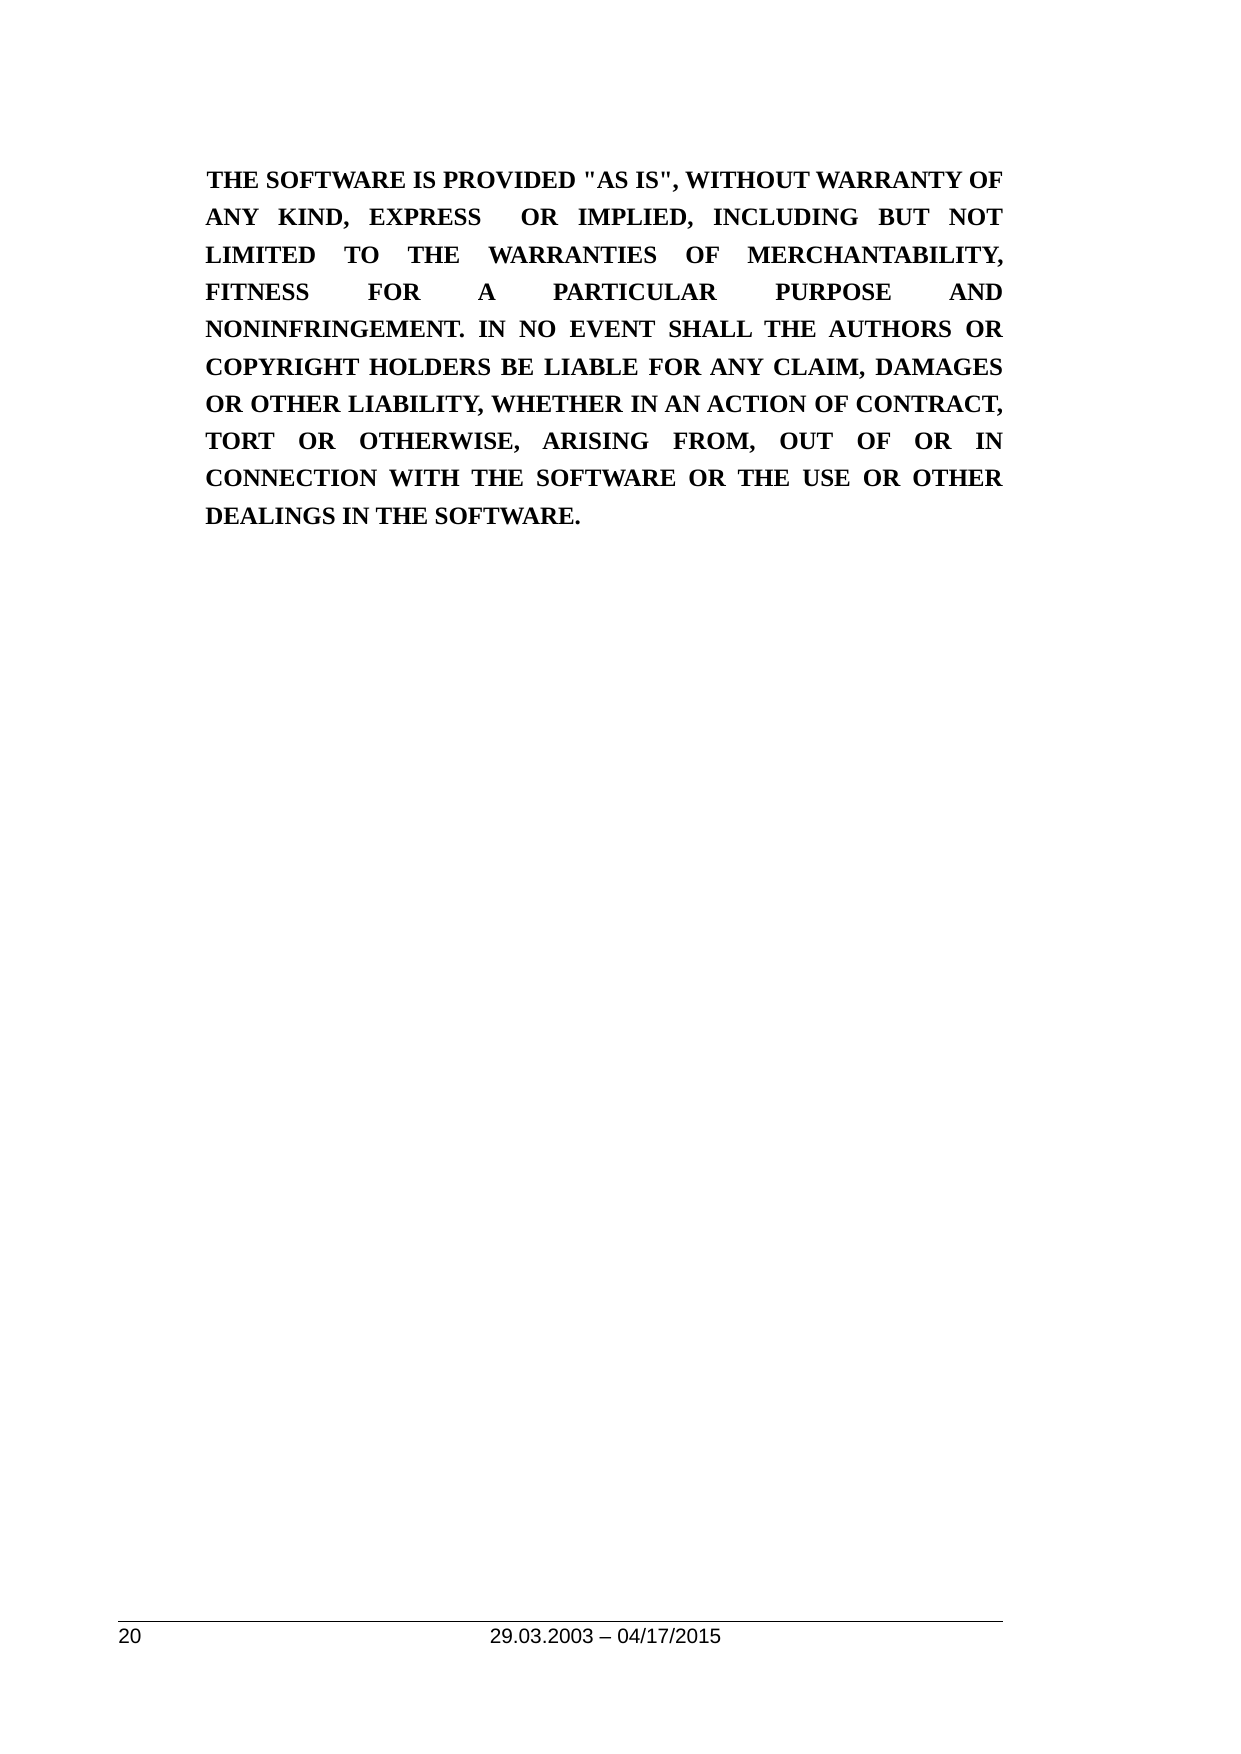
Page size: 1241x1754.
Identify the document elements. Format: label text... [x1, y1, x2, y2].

text THE SOFTWARE IS PROVIDED "AS IS", WITHOUT WARRANTY OF ANY KIND, EXPRESS OR IMPLIED, INCLUDING BUT NOT LIMITED TO THE WARRANTIES OF MERCHANTABILITY, FITNESS FOR A PARTICULAR PURPOSE AND NONINFRINGEMENT. IN NO EVENT SHALL THE AUTHORS OR COPYRIGHT HOLDERS BE LIABLE FOR ANY CLAIM, DAMAGES OR OTHER LIABILITY, WHETHER IN AN ACTION OF CONTRACT, TORT OR OTHERWISE, ARISING FROM, OUT OF OR IN CONNECTION WITH THE SOFTWARE OR THE USE OR OTHER DEALINGS IN THE SOFTWARE. [205, 165, 1004, 529]
